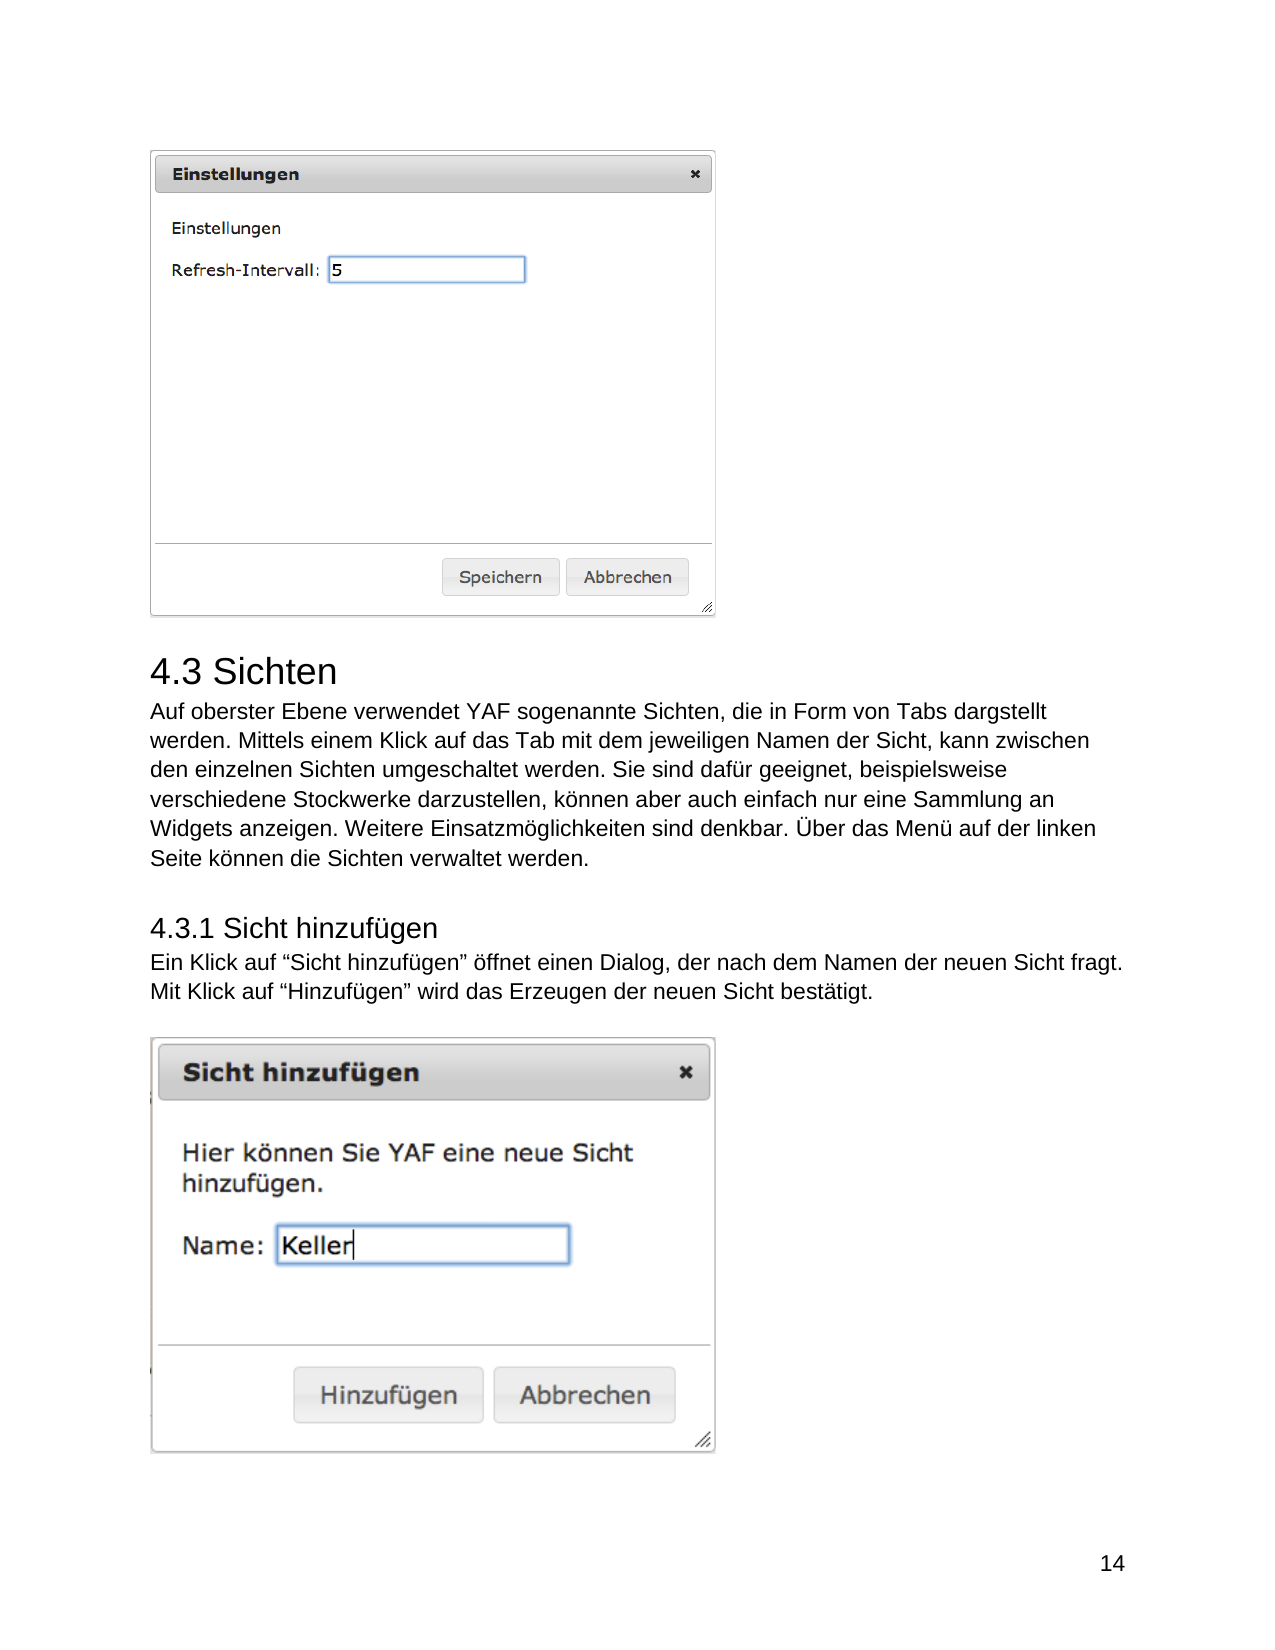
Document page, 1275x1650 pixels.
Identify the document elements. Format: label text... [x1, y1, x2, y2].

subtitle 4.3.1 Sicht hinzufügen [150, 912, 1125, 945]
picture [150, 150, 716, 618]
text Ein Klick auf “Sicht hinzufügen” öffnet einen Dialog, der nach dem Namen der neuen Sicht fragt. Mit Klick auf “Hinzufügen” wird das Erzeugen der neuen Sicht bestätigt. [150, 949, 1125, 1004]
text Auf oberster Ebene verwendet YAF sogenannte Sichten, die in Form von Tabs dargstellt werden. Mittels einem Klick auf das Tab mit dem jeweiligen Namen der Sicht, kann zwischen den einzelnen Sichten umgeschaltet werden. Sie sind dafür geeignet, beispielsweise verschiedene Stockwerke darzustellen, können aber auch einfach nur eine Sammlung an Widgets anzeigen. Weitere Einsatzmöglichkeiten sind denkbar. Über das Menü auf der linken Seite können die Sichten verwaltet werden. [150, 698, 1125, 871]
picture [150, 1037, 716, 1454]
subtitle 4.3 Sichten [150, 650, 1125, 692]
